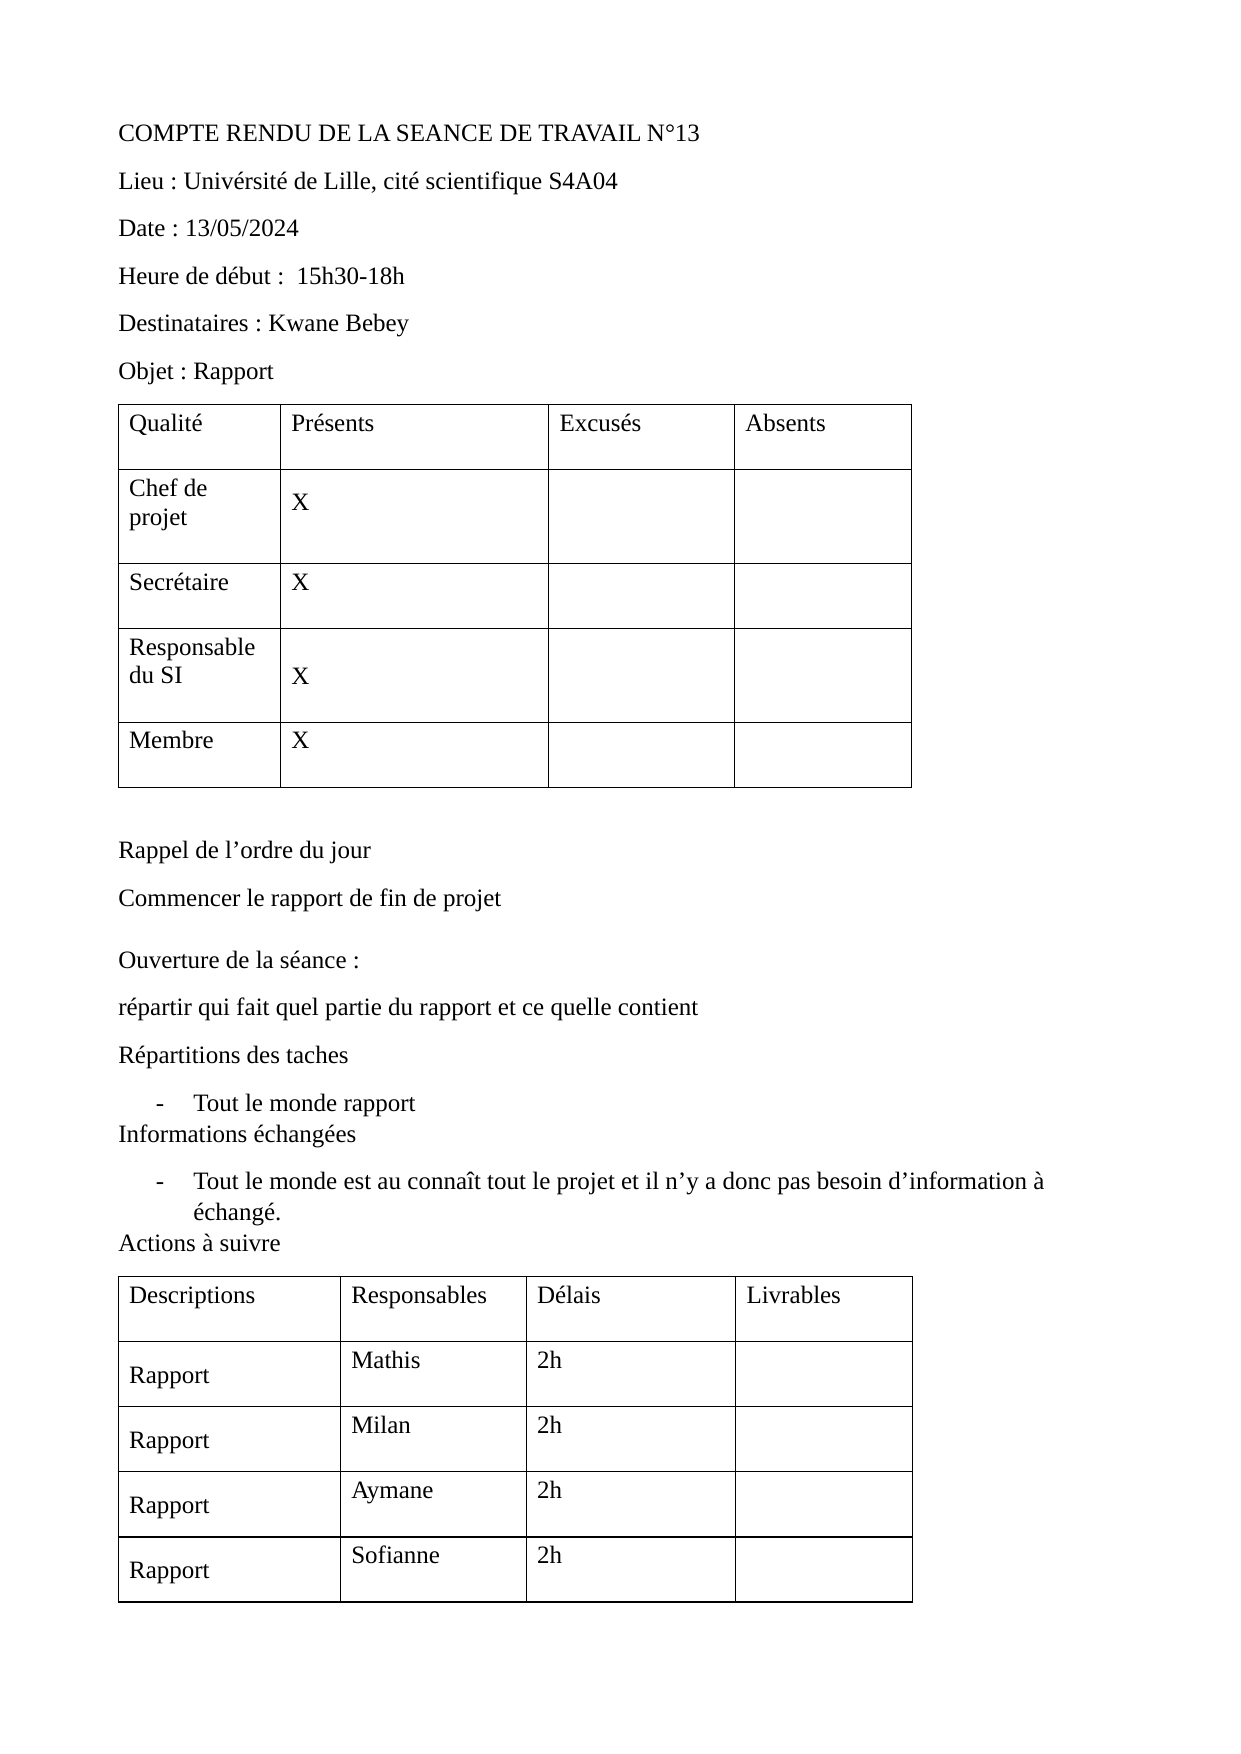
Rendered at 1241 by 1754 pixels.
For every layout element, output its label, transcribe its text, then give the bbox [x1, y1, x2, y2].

table_cell [549, 723, 734, 787]
table_cell Rapport [119, 1472, 340, 1536]
table_cell [549, 629, 734, 722]
text Commencer le rapport de fin de projet [118, 883, 1122, 912]
table_cell [735, 564, 911, 628]
table_header Descriptions [119, 1277, 340, 1341]
table_cell Chef de projet [119, 470, 280, 563]
list Tout le monde est au connaît tout le projet et il n’y a donc pas besoin d’information à échangé. [156, 1166, 1122, 1226]
text Lieu : Univérsité de Lille, cité scientifique S4A04 [118, 166, 1122, 194]
table_header Livrables [736, 1277, 912, 1341]
text Heure de début : 15h30-18h [118, 261, 1122, 290]
table_cell X [281, 723, 548, 787]
text Date : 13/05/2024 [118, 213, 1122, 242]
table_header Responsables [341, 1277, 526, 1341]
table_cell Membre [119, 723, 280, 787]
table_cell 2h [527, 1472, 735, 1536]
table_cell Rapport [119, 1342, 340, 1406]
table_header Présents [281, 405, 548, 469]
table_cell Mathis [341, 1342, 526, 1406]
table_cell [736, 1407, 912, 1471]
text Actions à suivre [118, 1228, 1122, 1257]
table_cell Rapport [119, 1407, 340, 1471]
table_cell [735, 470, 911, 563]
table_cell [549, 470, 734, 563]
table_cell 2h [527, 1538, 735, 1601]
table_cell X [281, 564, 548, 628]
table_cell Secrétaire [119, 564, 280, 628]
table_cell [736, 1342, 912, 1406]
text répartir qui fait quel partie du rapport et ce quelle contient [118, 992, 1122, 1021]
table_cell Sofianne [341, 1538, 526, 1601]
text Informations échangées [118, 1119, 1122, 1147]
table_cell Responsable du SI [119, 629, 280, 722]
table_cell 2h [527, 1342, 735, 1406]
table_cell [735, 723, 911, 787]
table_cell [736, 1472, 912, 1536]
table_cell 2h [527, 1407, 735, 1471]
table_cell [736, 1538, 912, 1601]
text Objet : Rapport [118, 356, 1122, 385]
text Répartitions des taches [118, 1040, 1122, 1069]
text COMPTE RENDU DE LA SEANCE DE TRAVAIL N°13 [118, 118, 1122, 147]
table_cell Milan [341, 1407, 526, 1471]
table_header Absents [735, 405, 911, 469]
table_header Qualité [119, 405, 280, 469]
table_cell [549, 564, 734, 628]
table_cell X [281, 470, 548, 563]
text Rappel de l’ordre du jour [118, 835, 1122, 864]
table_header Excusés [549, 405, 734, 469]
table_cell Aymane [341, 1472, 526, 1536]
table_cell [735, 629, 911, 722]
table_cell Rapport [119, 1538, 340, 1601]
table_header Délais [527, 1277, 735, 1341]
text Destinataires : Kwane Bebey [118, 308, 1122, 337]
text Ouverture de la séance : [118, 912, 1122, 973]
table_cell X [281, 629, 548, 722]
list Tout le monde rapport [156, 1088, 1122, 1116]
